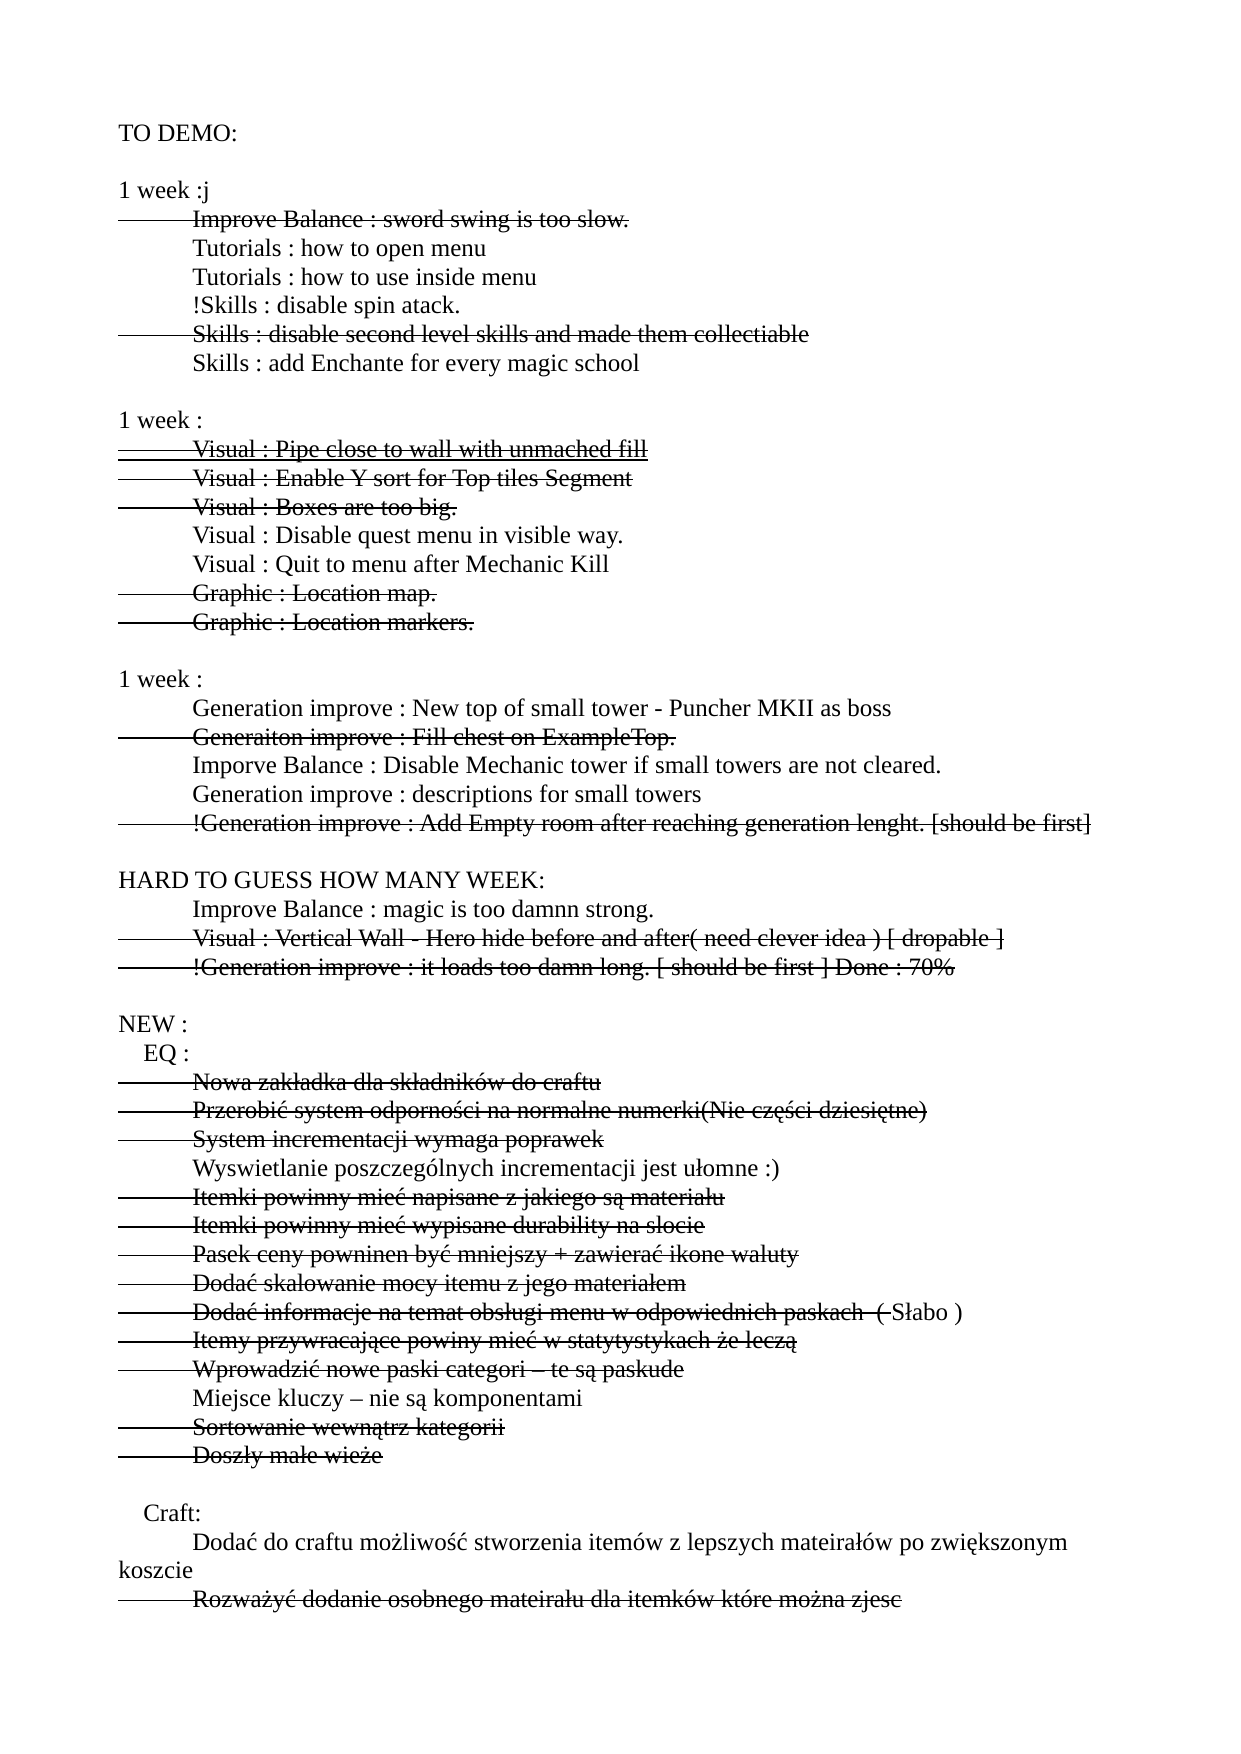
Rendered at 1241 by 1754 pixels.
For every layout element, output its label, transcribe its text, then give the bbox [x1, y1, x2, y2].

text Tutorials : how to open menu [118, 233, 1122, 262]
text System incrementacji wymaga poprawek [118, 1124, 1122, 1153]
text Improve Balance : sword swing is too slow. [118, 204, 1122, 233]
text Tutorials : how to use inside menu [118, 262, 1122, 291]
text Improve Balance : magic is too damnn strong. [118, 894, 1122, 923]
text Itemki powinny mieć wypisane durability na slocie [118, 1211, 1122, 1239]
text Wyswietlanie poszczególnych incrementacji jest ułomne :) [118, 1153, 1122, 1182]
text Visual : Pipe close to wall with unmached fill [118, 434, 1122, 463]
text Visual : Quit to menu after Mechanic Kill [118, 549, 1122, 578]
text 1 week :j [118, 176, 1122, 204]
text Skills : add Enchante for every magic school [118, 348, 1122, 377]
text Miejsce kluczy – nie są komponentami [118, 1383, 1122, 1412]
text Rozważyć dodanie osobnego mateirału dla itemków które można zjesc [118, 1584, 1122, 1613]
text Sortowanie wewnątrz kategorii [118, 1412, 1122, 1441]
text Itemy przywracające powiny mieć w statytystykach że leczą [118, 1326, 1122, 1354]
text Generation improve : descriptions for small towers [118, 779, 1122, 808]
text 1 week : [118, 664, 1122, 693]
text HARD TO GUESS HOW MANY WEEK: [118, 866, 1122, 894]
text Dodać informacje na temat obsługi menu w odpowiednich paskach ( Słabo ) [118, 1297, 1122, 1326]
text Doszły małe wieże [118, 1441, 1122, 1469]
text Itemki powinny mieć napisane z jakiego są materiału [118, 1182, 1122, 1211]
text TO DEMO: [118, 118, 1122, 147]
text !Skills : disable spin atack. [118, 291, 1122, 319]
text Imporve Balance : Disable Mechanic tower if small towers are not cleared. [118, 751, 1122, 779]
text 1 week : [118, 406, 1122, 434]
text NEW : [118, 1009, 1122, 1038]
text Dodać do craftu możliwość stworzenia itemów z lepszych mateirałów po zwiększonym koszcie [118, 1527, 1122, 1584]
text !Generation improve : Add Empty room after reaching generation lenght. [should be first] [118, 808, 1122, 837]
text Graphic : Location markers. [118, 607, 1122, 636]
text !Generation improve : it loads too damn long. [ should be first ] Done : 70% [118, 952, 1122, 981]
text Visual : Disable quest menu in visible way. [118, 521, 1122, 549]
text Generation improve : New top of small tower - Puncher MKII as boss [118, 693, 1122, 722]
text Skills : disable second level skills and made them collectiable [118, 319, 1122, 348]
text Visual : Vertical Wall - Hero hide before and after( need clever idea ) [ dropable ] [118, 923, 1122, 952]
text Wprowadzić nowe paski categori – te są paskude [118, 1354, 1122, 1383]
text Graphic : Location map. [118, 578, 1122, 607]
text Przerobić system odporności na normalne numerki(Nie części dziesiętne) [118, 1096, 1122, 1124]
text Visual : Enable Y sort for Top tiles Segment [118, 463, 1122, 492]
text Nowa zakładka dla składników do craftu [118, 1067, 1122, 1096]
text Craft: [118, 1498, 1122, 1527]
text Pasek ceny powninen być mniejszy + zawierać ikone waluty [118, 1239, 1122, 1268]
text EQ : [118, 1038, 1122, 1067]
text Generaiton improve : Fill chest on ExampleTop. [118, 722, 1122, 751]
text Visual : Boxes are too big. [118, 492, 1122, 521]
text Dodać skalowanie mocy itemu z jego materiałem [118, 1268, 1122, 1297]
